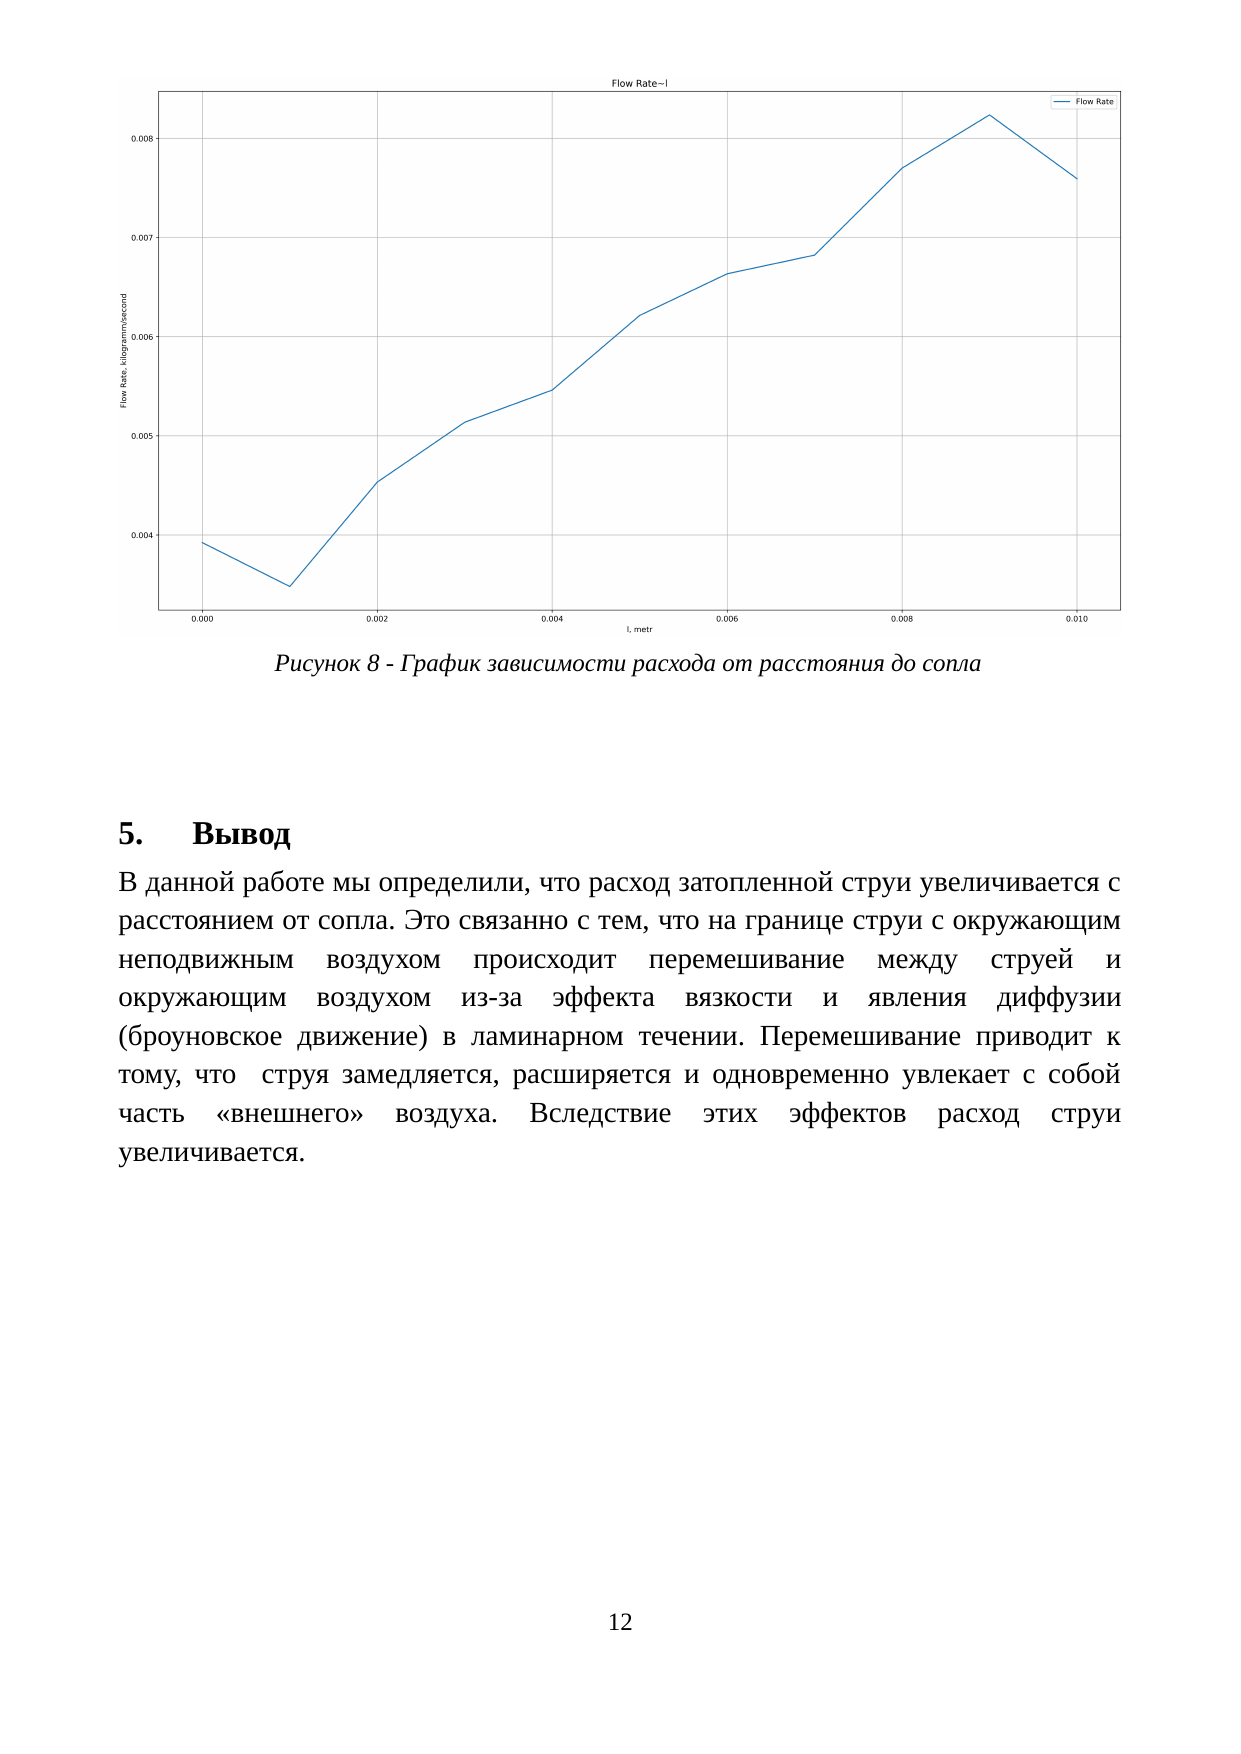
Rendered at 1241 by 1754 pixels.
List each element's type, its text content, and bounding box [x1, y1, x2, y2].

text Рисунок 8 - График зависимости расхода от расстояния до сопла [118, 636, 1122, 677]
subtitle Вывод [118, 813, 1122, 851]
text В данной работе мы определили, что расход затопленной струи увеличивается с расстоянием от сопла. Это связанно с тем, что на границе струи с окружающим неподвижным воздухом происходит перемешивание между струей и окружающим воздухом из-за эффекта вязкости и явления диффузии (броуновское движение) в ламинарном течении. Перемешивание приводит к тому, что струя замедляется, расширяется и одновременно увлекает с собой часть «внешнего» воздуха. Вследствие этих эффектов расход струи увеличивается. [118, 864, 1122, 1167]
picture [118, 77, 1123, 636]
